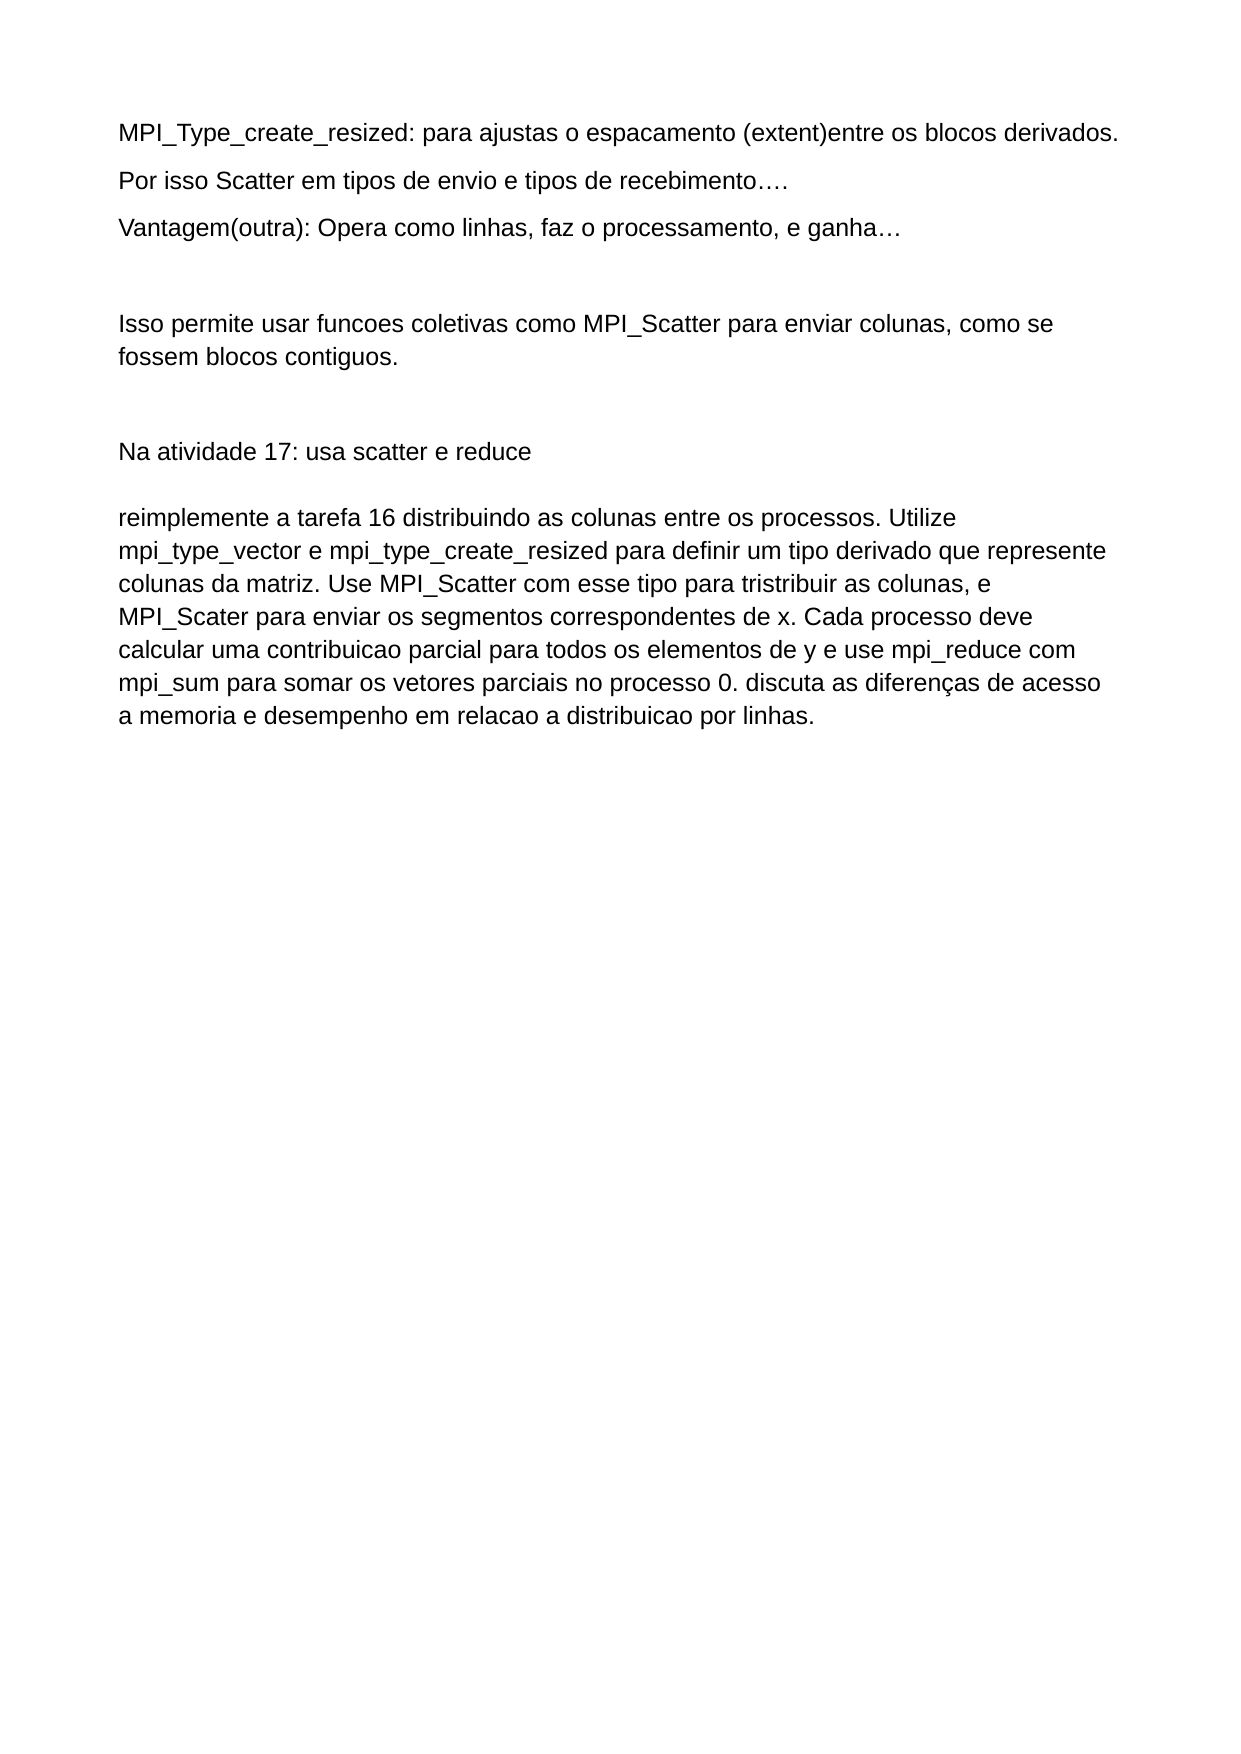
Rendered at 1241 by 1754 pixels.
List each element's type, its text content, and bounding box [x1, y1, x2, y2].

text MPI_Type_create_resized: para ajustas o espacamento (extent)entre os blocos derivados. [118, 118, 1122, 147]
text Na atividade 17: usa scatter e reduce reimplemente a tarefa 16 distribuindo as colunas entre os processos. Utilize mpi_type_vector e mpi_type_create_resized para definir um tipo derivado que represente colunas da matriz. Use MPI_Scatter com esse tipo para tristribuir as colunas, e MPI_Scater para enviar os segmentos correspondentes de x. Cada processo deve calcular uma contribuicao parcial para todos os elementos de y e use mpi_reduce com mpi_sum para somar os vetores parciais no processo 0. discuta as diferenças de acesso a memoria e desempenho em relacao a distribuicao por linhas. [118, 437, 1122, 730]
text Vantagem(outra): Opera como linhas, faz o processamento, e ganha… [118, 213, 1122, 242]
text Isso permite usar funcoes coletivas como MPI_Scatter para enviar colunas, como se fossem blocos contiguos. [118, 308, 1122, 370]
text Por isso Scatter em tipos de envio e tipos de recebimento…. [118, 166, 1122, 194]
